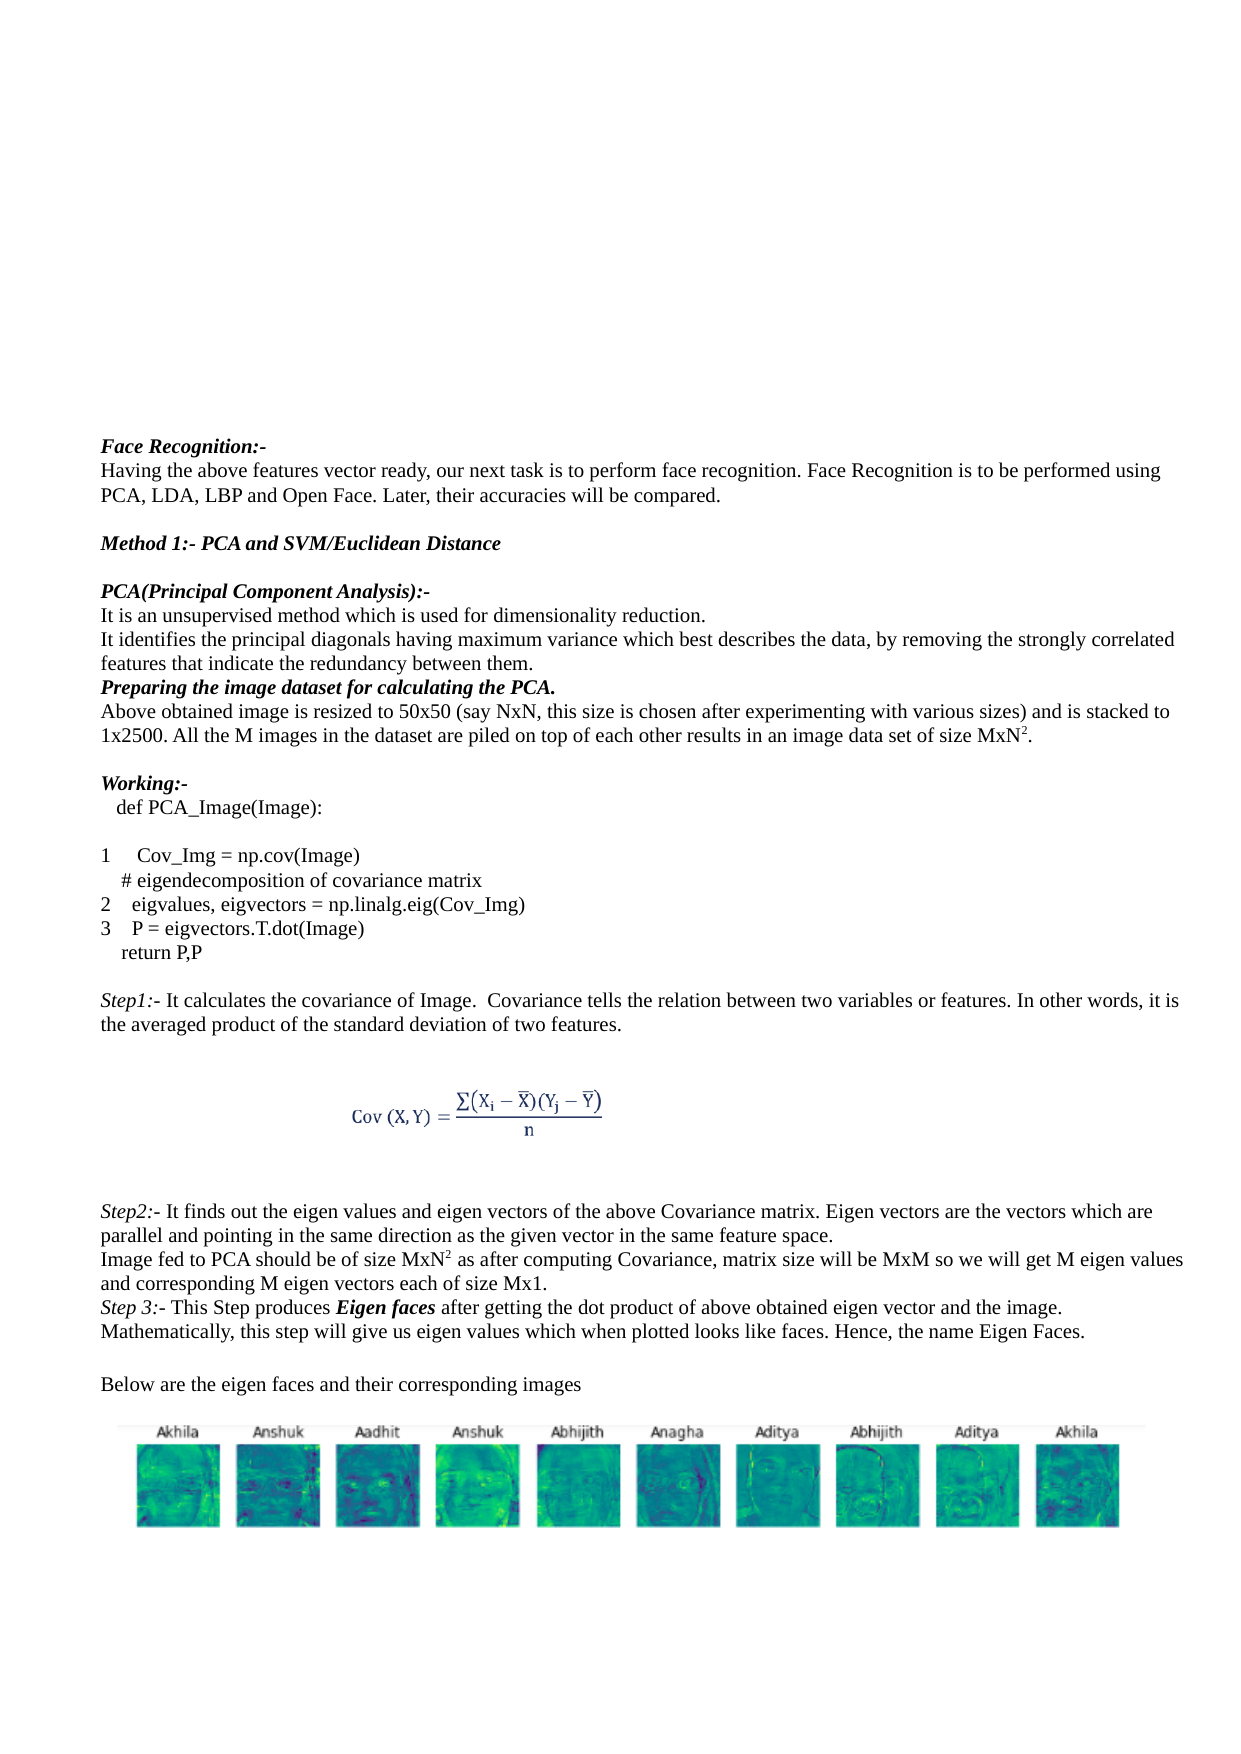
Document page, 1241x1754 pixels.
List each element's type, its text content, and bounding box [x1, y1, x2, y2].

text 2 eigvalues, eigvectors = np.linalg.eig(Cov_Img) [100, 892, 1192, 916]
text Image fed to PCA should be of size MxN2 as after computing Covariance, matrix size will be MxM so we will get M eigen values and corresponding M eigen vectors each of size Mx1. [100, 1247, 1192, 1295]
text 3 P = eigvectors.T.dot(Image) [100, 916, 1192, 940]
text Step1:- It calculates the covariance of Image. Covariance tells the relation between two variables or features. In other words, it is the averaged product of the standard deviation of two features. [100, 988, 1192, 1036]
text Having the above features vector ready, our next task is to perform face recognition. Face Recognition is to be performed using [100, 458, 1192, 482]
text Below are the eigen faces and their corresponding images [100, 1372, 1192, 1396]
text def PCA_Image(Image): [100, 795, 1192, 819]
text Above obtained image is resized to 50x50 (say NxN, this size is chosen after experimenting with various sizes) and is stacked to 1x2500. All the M images in the dataset are piled on top of each other results in an image data set of size MxN2. [100, 699, 1192, 747]
text 1 Cov_Img = np.cov(Image) [100, 843, 1192, 867]
text Face Recognition:- [100, 434, 1192, 458]
text # eigendecomposition of covariance matrix [100, 867, 1192, 892]
text PCA, LDA, LBP and Open Face. Later, their accuracies will be compared. [100, 482, 1192, 507]
text Step2:- It finds out the eigen values and eigen vectors of the above Covariance matrix. Eigen vectors are the vectors which are parallel and pointing in the same direction as the given vector in the same feature space. [100, 1199, 1192, 1247]
picture [117, 1425, 1146, 1569]
text return P,P [100, 940, 1192, 964]
text Working:- [100, 771, 1192, 795]
text Preparing the image dataset for calculating the PCA. [100, 675, 1192, 699]
text It is an unsupervised method which is used for dimensionality reduction. [100, 603, 1192, 627]
text PCA(Principal Component Analysis):- [100, 579, 1192, 603]
text Method 1:- PCA and SVM/Euclidean Distance [100, 531, 1192, 555]
text Step 3:- This Step produces Eigen faces after getting the dot product of above obtained eigen vector and the image. Mathematically, this step will give us eigen values which when plotted looks like faces. Hence, the name Eigen Faces. [100, 1295, 1192, 1343]
text It identifies the principal diagonals having maximum variance which best describes the data, by removing the strongly correlated features that indicate the redundancy between them. [100, 627, 1192, 675]
picture [327, 1075, 631, 1155]
